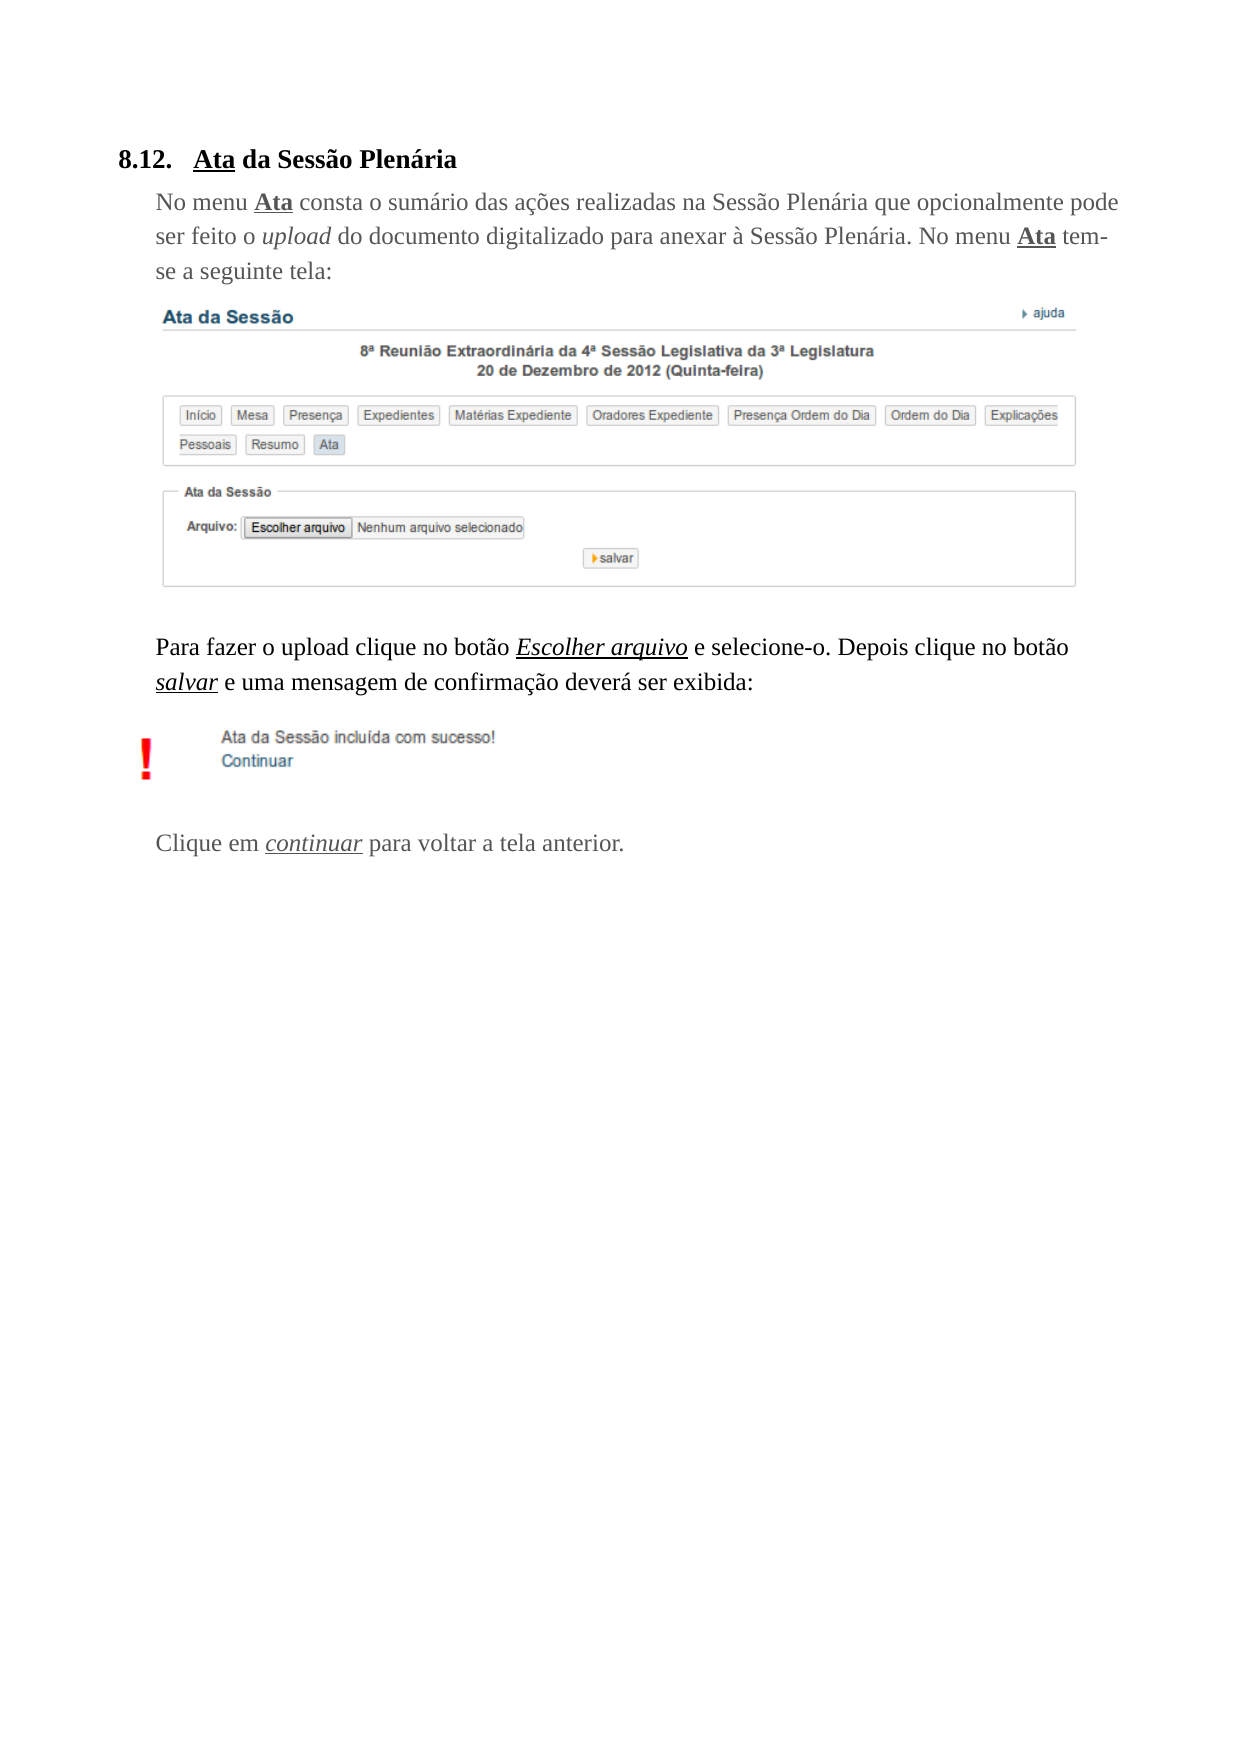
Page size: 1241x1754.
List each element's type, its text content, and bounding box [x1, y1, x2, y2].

subtitle 8.12. Ata da Sessão Plenária [118, 143, 1122, 174]
picture [159, 304, 1081, 592]
text Clique em continuar para voltar a tela anterior. [155, 828, 1122, 857]
text Para fazer o upload clique no botão Escolher arquivo e selecione-o. Depois clique no botão salvar e uma mensagem de confirmação deverá ser exibida: [155, 305, 1122, 696]
picture [120, 715, 513, 805]
text No menu Ata consta o sumário das ações realizadas na Sessão Plenária que opcionalmente pode ser feito o upload do documento digitalizado para anexar à Sessão Plenária. No menu Ata tem-se a seguinte tela: [155, 187, 1122, 284]
